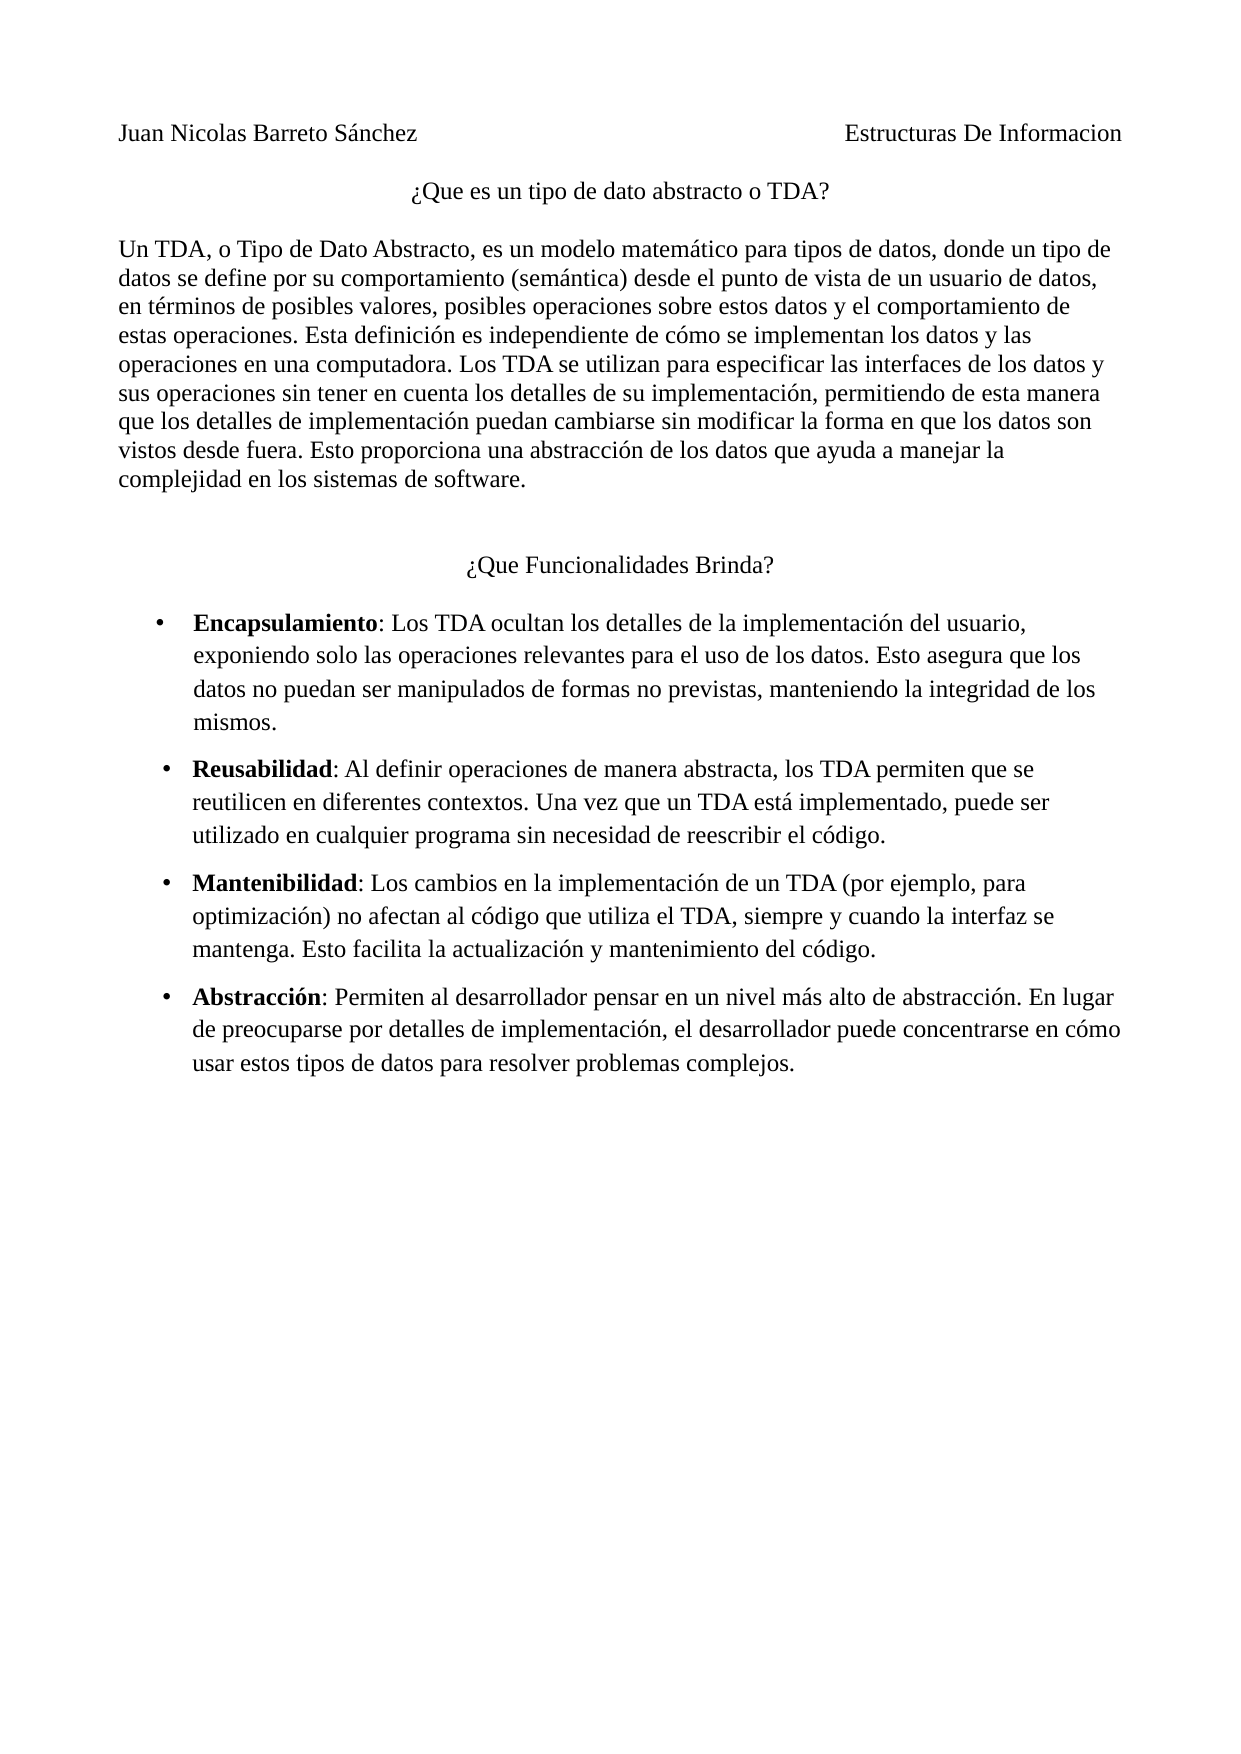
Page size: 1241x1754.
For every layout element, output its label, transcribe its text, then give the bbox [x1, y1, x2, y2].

list Reusabilidad: Al definir operaciones de manera abstracta, los TDA permiten que se reutilicen en diferentes contextos. Una vez que un TDA está implementado, puede ser utilizado en cualquier programa sin necesidad de reescribir el código. [162, 754, 1122, 849]
text Un TDA, o Tipo de Dato Abstracto, es un modelo matemático para tipos de datos, donde un tipo de datos se define por su comportamiento (semántica) desde el punto de vista de un usuario de datos, en términos de posibles valores, posibles operaciones sobre estos datos y el comportamiento de estas operaciones. Esta definición es independiente de cómo se implementan los datos y las operaciones en una computadora. Los TDA se utilizan para especificar las interfaces de los datos y sus operaciones sin tener en cuenta los detalles de su implementación, permitiendo de esta manera que los detalles de implementación puedan cambiarse sin modificar la forma en que los datos son vistos desde fuera. Esto proporciona una abstracción de los datos que ayuda a manejar la complejidad en los sistemas de software. [118, 234, 1122, 493]
list Encapsulamiento: Los TDA ocultan los detalles de la implementación del usuario, exponiendo solo las operaciones relevantes para el uso de los datos. Esto asegura que los datos no puedan ser manipulados de formas no previstas, manteniendo la integridad de los mismos. [156, 608, 1122, 735]
list Abstracción: Permiten al desarrollador pensar en un nivel más alto de abstracción. En lugar de preocuparse por detalles de implementación, el desarrollador puede concentrarse en cómo usar estos tipos de datos para resolver problemas complejos. [162, 982, 1122, 1076]
list Mantenibilidad: Los cambios en la implementación de un TDA (por ejemplo, para optimización) no afectan al código que utiliza el TDA, siempre y cuando la interfaz se mantenga. Esto facilita la actualización y mantenimiento del código. [162, 868, 1122, 963]
text ¿Que es un tipo de dato abstracto o TDA? [118, 176, 1122, 205]
text ¿Que Funcionalidades Brinda? [118, 550, 1122, 579]
